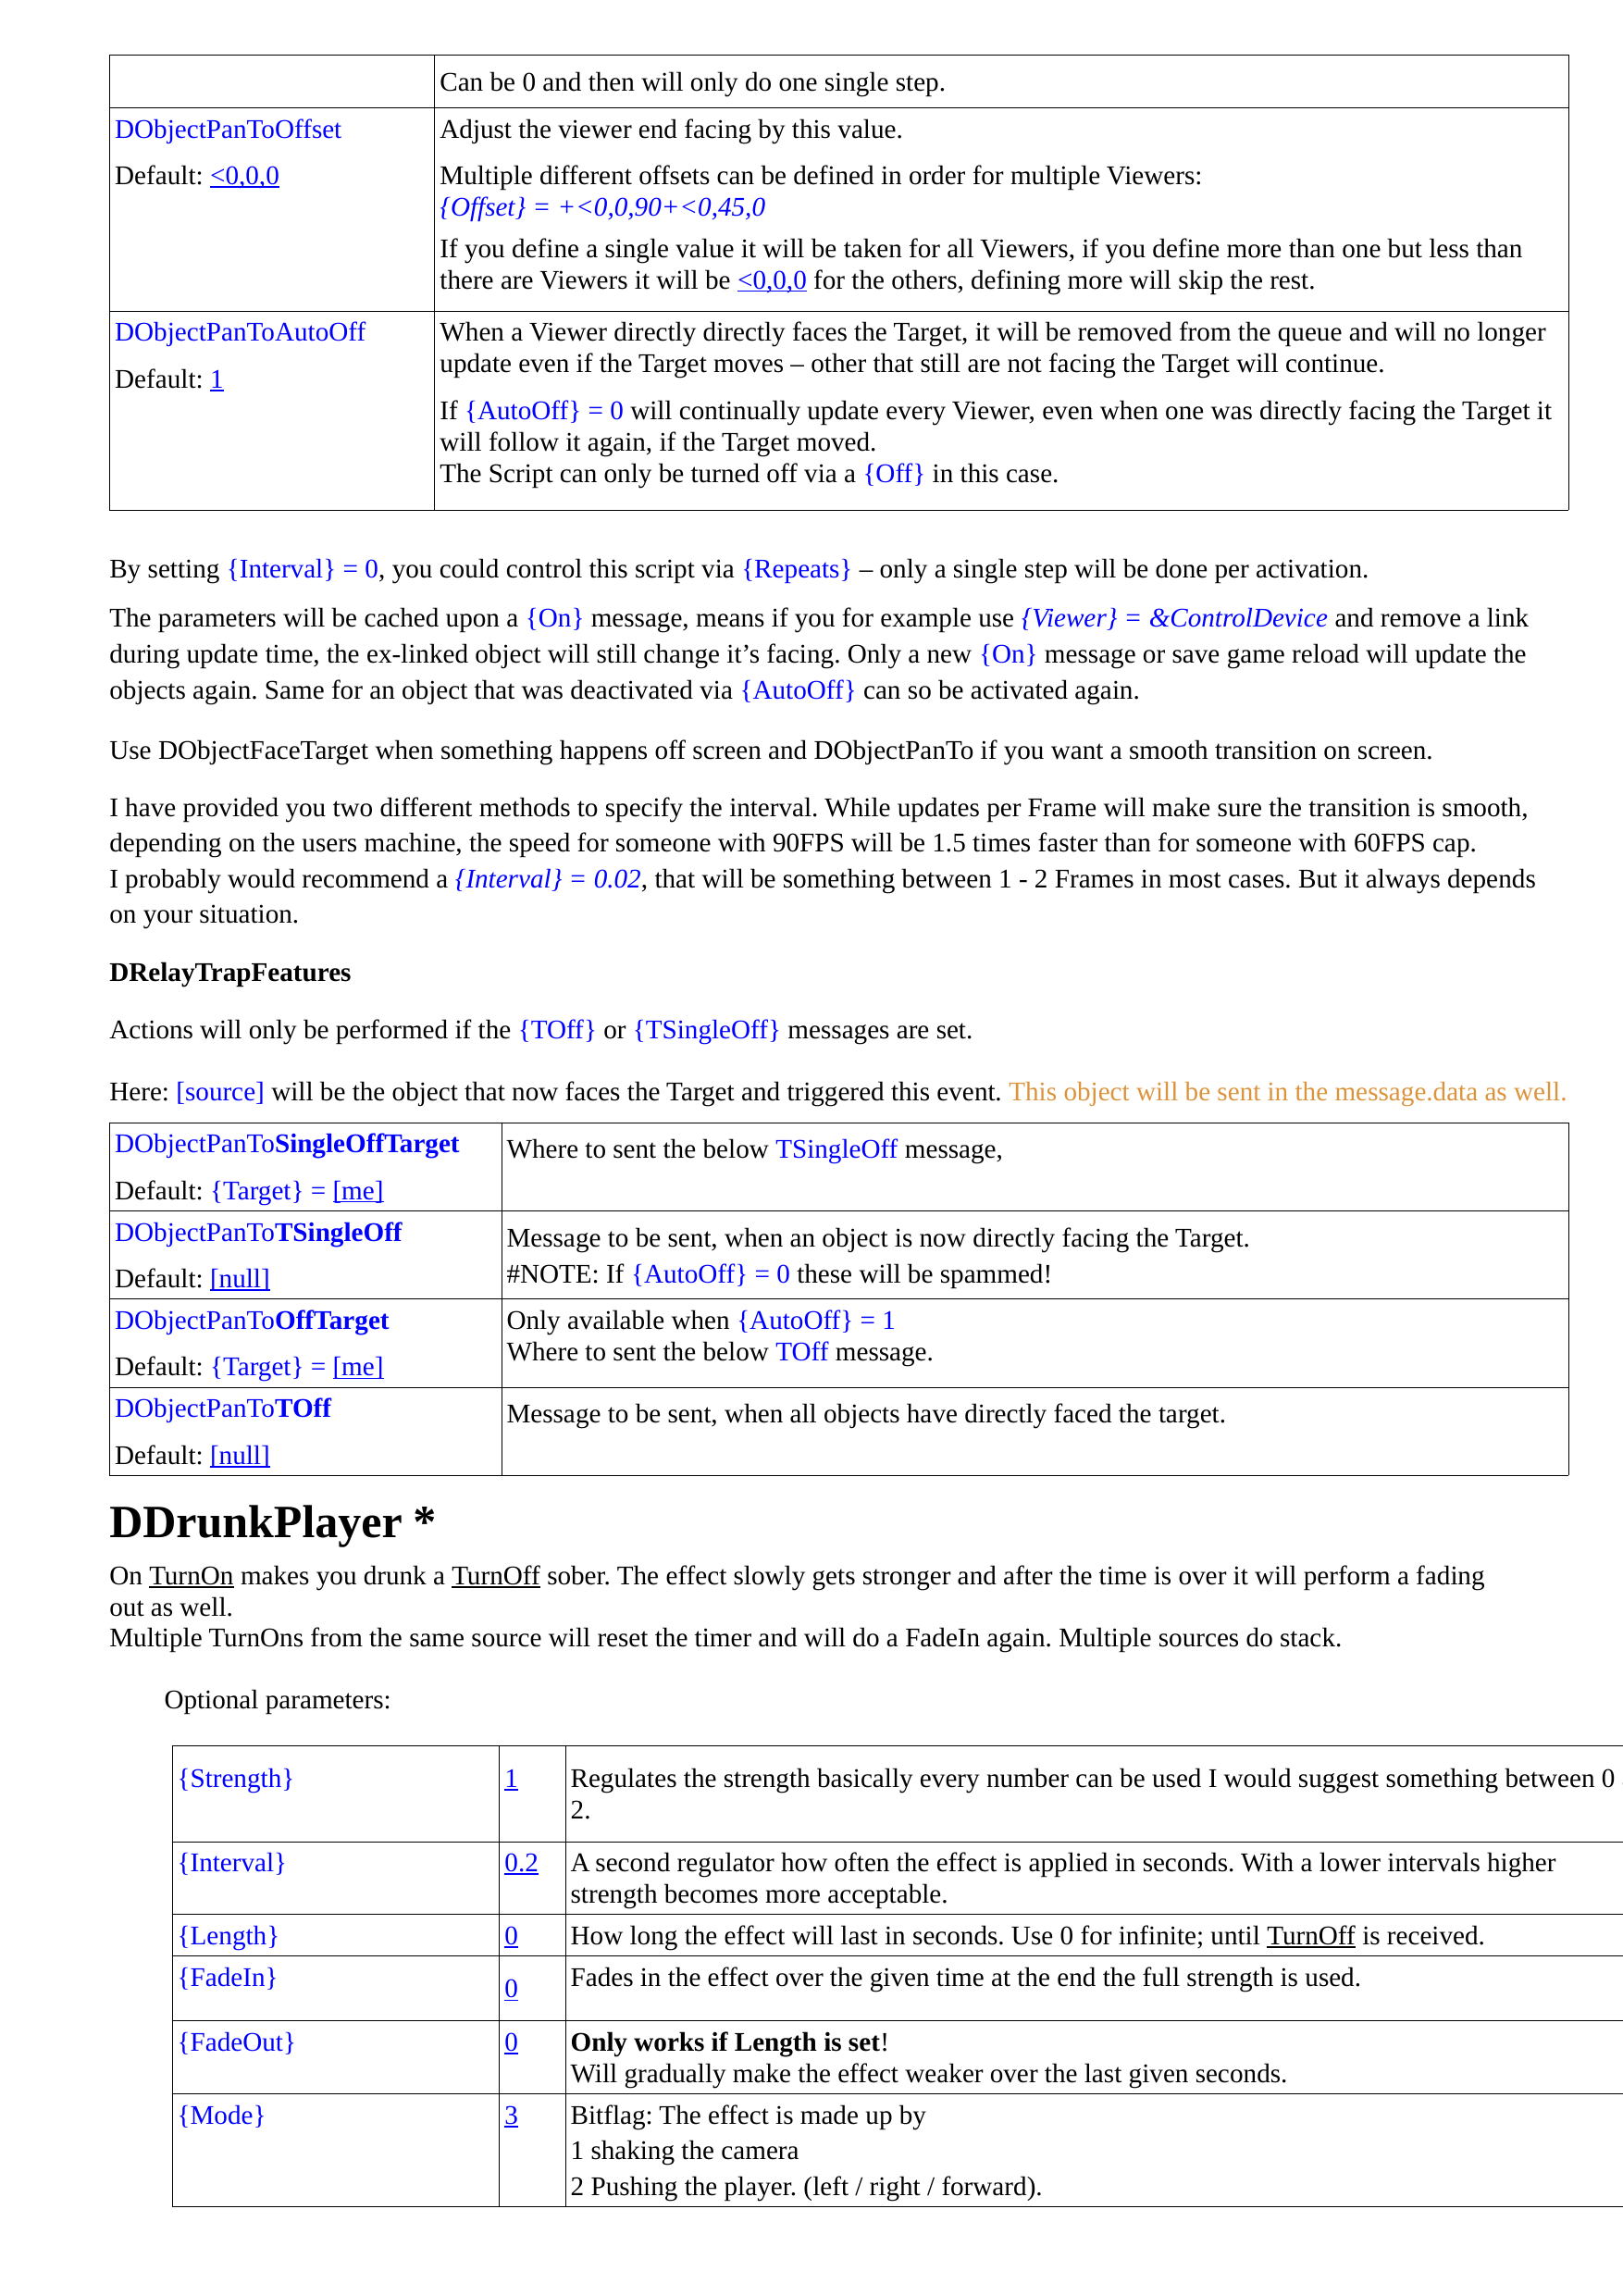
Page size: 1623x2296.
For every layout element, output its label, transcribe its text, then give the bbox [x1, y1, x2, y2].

table_cell Adjust the viewer end facing by this value. Multiple different offsets can be defined in order for multiple Viewers: {Offset} = +<0,0,90+<0,45,0 If you define a single value it will be taken for all Viewers, if you define more than one but less than there are Viewers it will be <0,0,0 for the others, defining more will skip the rest. [435, 108, 1568, 311]
text Here: [source] will be the object that now faces the Target and triggered this event. This object will be sent in the message.data as well. [109, 1075, 1568, 1107]
text DRelayTrapFeatures [109, 956, 1568, 987]
table_cell How long the effect will last in seconds. Use 0 for infinite; until TurnOff is received. [566, 1915, 1623, 1955]
table_cell When a Viewer directly directly faces the Target, it will be removed from the queue and will no longer update even if the Target moves – other that still are not facing the Target will continue. If {AutoOff} = 0 will continually update every Viewer, even when one was directly facing the Target it will follow it again, if the Target moved. The Script can only be turned off via a {Off} in this case. [435, 312, 1568, 510]
table_cell {FadeIn} [173, 1956, 499, 2020]
table_cell Bitflag: The effect is made up by 1 shaking the camera 2 Pushing the player. (left / right / forward). [566, 2094, 1623, 2206]
table_cell Only available when {AutoOff} = 1 Where to sent the below TOff message. [502, 1299, 1568, 1387]
table_cell 0.2 [500, 1843, 565, 1914]
table_cell Message to be sent, when an object is now directly facing the Target. #NOTE: If {AutoOff} = 0 these will be spammed! [502, 1211, 1568, 1298]
table_cell DObjectPanToOffset Default: <0,0,0 [110, 108, 434, 311]
table_header DObjectPanToSingleOffTarget Default: {Target} = [me] [110, 1123, 502, 1210]
table_header Where to sent the below TSingleOff message, [502, 1123, 1568, 1210]
table_cell {Interval} [173, 1843, 499, 1914]
text I have provided you two different methods to specify the interval. While updates per Frame will make sure the transition is smooth, depending on the users machine, the speed for someone with 90FPS will be 1.5 times faster than for someone with 60FPS cap. I probably would recommend a {Interval} = 0.02, that will be something between 1 - 2 Frames in most cases. But it always depends on your situation. [109, 791, 1568, 929]
table_cell 0 [500, 1915, 565, 1955]
table_header {Strength} [173, 1746, 499, 1841]
text Use DObjectFaceTarget when something happens off screen and DObjectPanTo if you want a smooth transition on screen. [109, 734, 1568, 764]
text By setting {Interval} = 0, you could control this script via {Repeats} – only a single step will be done per activation. [109, 552, 1568, 584]
table_cell Message to be sent, when all objects have directly faced the target. [502, 1388, 1568, 1475]
table_cell {Mode} [173, 2094, 499, 2206]
text Actions will only be performed if the {TOff} or {TSingleOff} messages are set. [109, 1013, 1568, 1045]
text On TurnOn makes you drunk a TurnOff sober. The effect slowly gets stronger and after the time is over it will perform a fading out as well. Multiple TurnOns from the same source will reset the timer and will do a FadeIn again. Multiple sources do stack. [109, 1559, 1514, 1683]
subtitle DDrunkPlayer * [109, 1495, 1568, 1548]
text The parameters will be cached upon a {On} message, means if you for example use {Viewer} = &ControlDevice and remove a link during update time, the ex-linked object will still change it’s facing. Only a new {On} message or save game reload will update the objects again. Same for an object that was deactivated via {AutoOff} can so be activated again. [109, 602, 1568, 704]
text Optional parameters: [164, 1683, 1514, 1715]
table_cell A second regulator how often the effect is applied in seconds. With a lower intervals higher strength becomes more acceptable. [566, 1843, 1623, 1914]
table_cell {FadeOut} [173, 2021, 499, 2093]
table_cell DObjectPanToOffTarget Default: {Target} = [me] [110, 1299, 502, 1387]
table_cell Only works if Length is set! Will gradually make the effect weaker over the last given seconds. [566, 2021, 1623, 2093]
table_cell Can be 0 and then will only do one single step. [435, 56, 1568, 107]
table_cell DObjectPanToTSingleOff Default: [null] [110, 1211, 502, 1298]
table_cell 3 [500, 2094, 565, 2206]
table_header Regulates the strength basically every number can be used I would suggest something between 0 and 2. [566, 1746, 1623, 1841]
table_cell DObjectPanToTOff Default: [null] [110, 1388, 502, 1475]
table_cell DObjectPanToAutoOff Default: 1 [110, 312, 434, 510]
table_cell [110, 56, 434, 107]
table_header 1 [500, 1746, 565, 1841]
table_cell 0 [500, 2021, 565, 2093]
table_cell 0 [500, 1956, 565, 2020]
table_cell Fades in the effect over the given time at the end the full strength is used. [566, 1956, 1623, 2020]
table_cell {Length} [173, 1915, 499, 1955]
